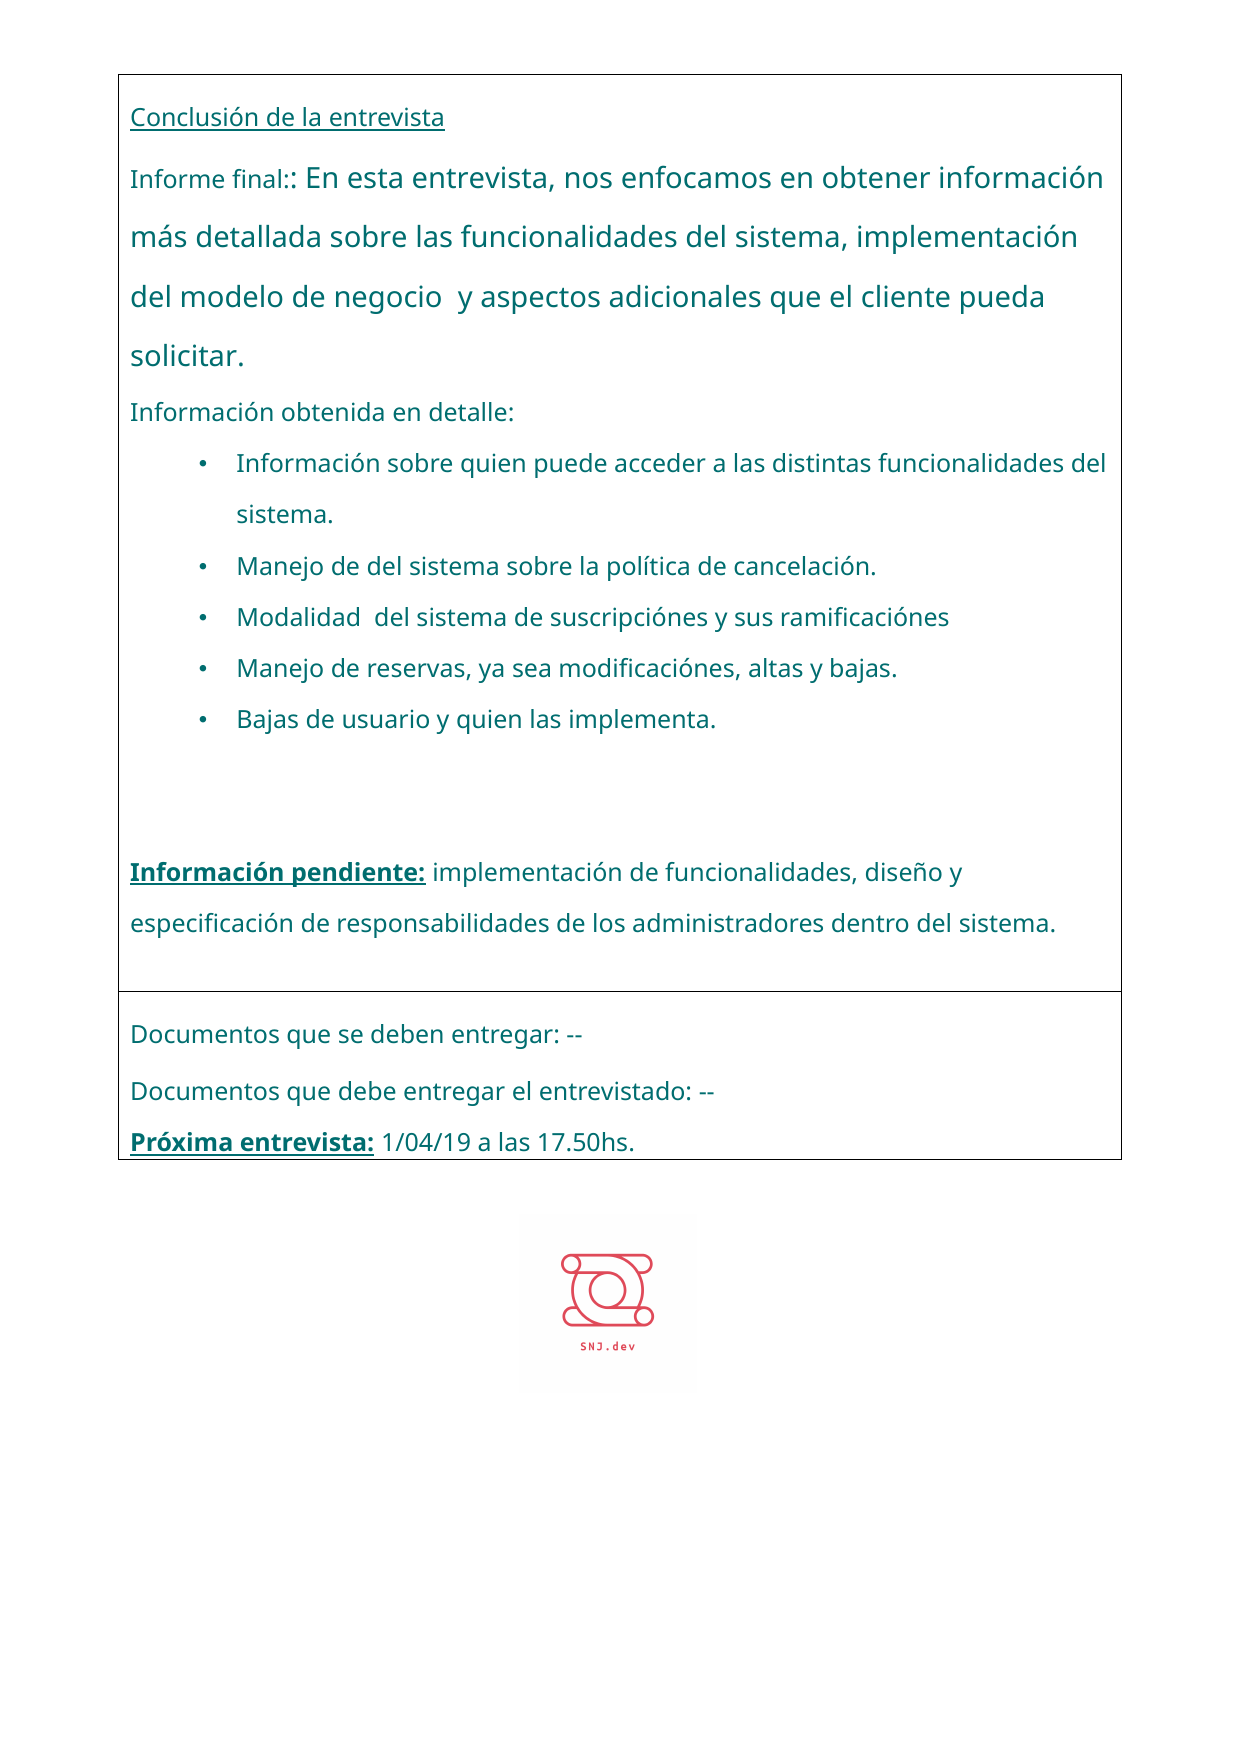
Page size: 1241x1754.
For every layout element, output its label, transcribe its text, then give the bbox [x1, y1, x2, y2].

table_cell Conclusión de la entrevista Informe final:: En esta entrevista, nos enfocamos en obtener información más detallada sobre las funcionalidades del sistema, implementación del modelo de negocio y aspectos adicionales que el cliente pueda solicitar. Información obtenida en detalle: Información sobre quien puede acceder a las distintas funcionalidades del sistema. Manejo de del sistema sobre la política de cancelación. Modalidad del sistema de suscripciónes y sus ramificaciónes Manejo de reservas, ya sea modificaciónes, altas y bajas. Bajas de usuario y quien las implementa. Información pendiente: implementación de funcionalidades, diseño y especificación de responsabilidades de los administradores dentro del sistema. [119, 75, 1121, 991]
picture [518, 1214, 697, 1393]
table_cell Documentos que se deben entregar: -- Documentos que debe entregar el entrevistado: -- Próxima entrevista: 1/04/19 a las 17.50hs. [119, 992, 1121, 1159]
